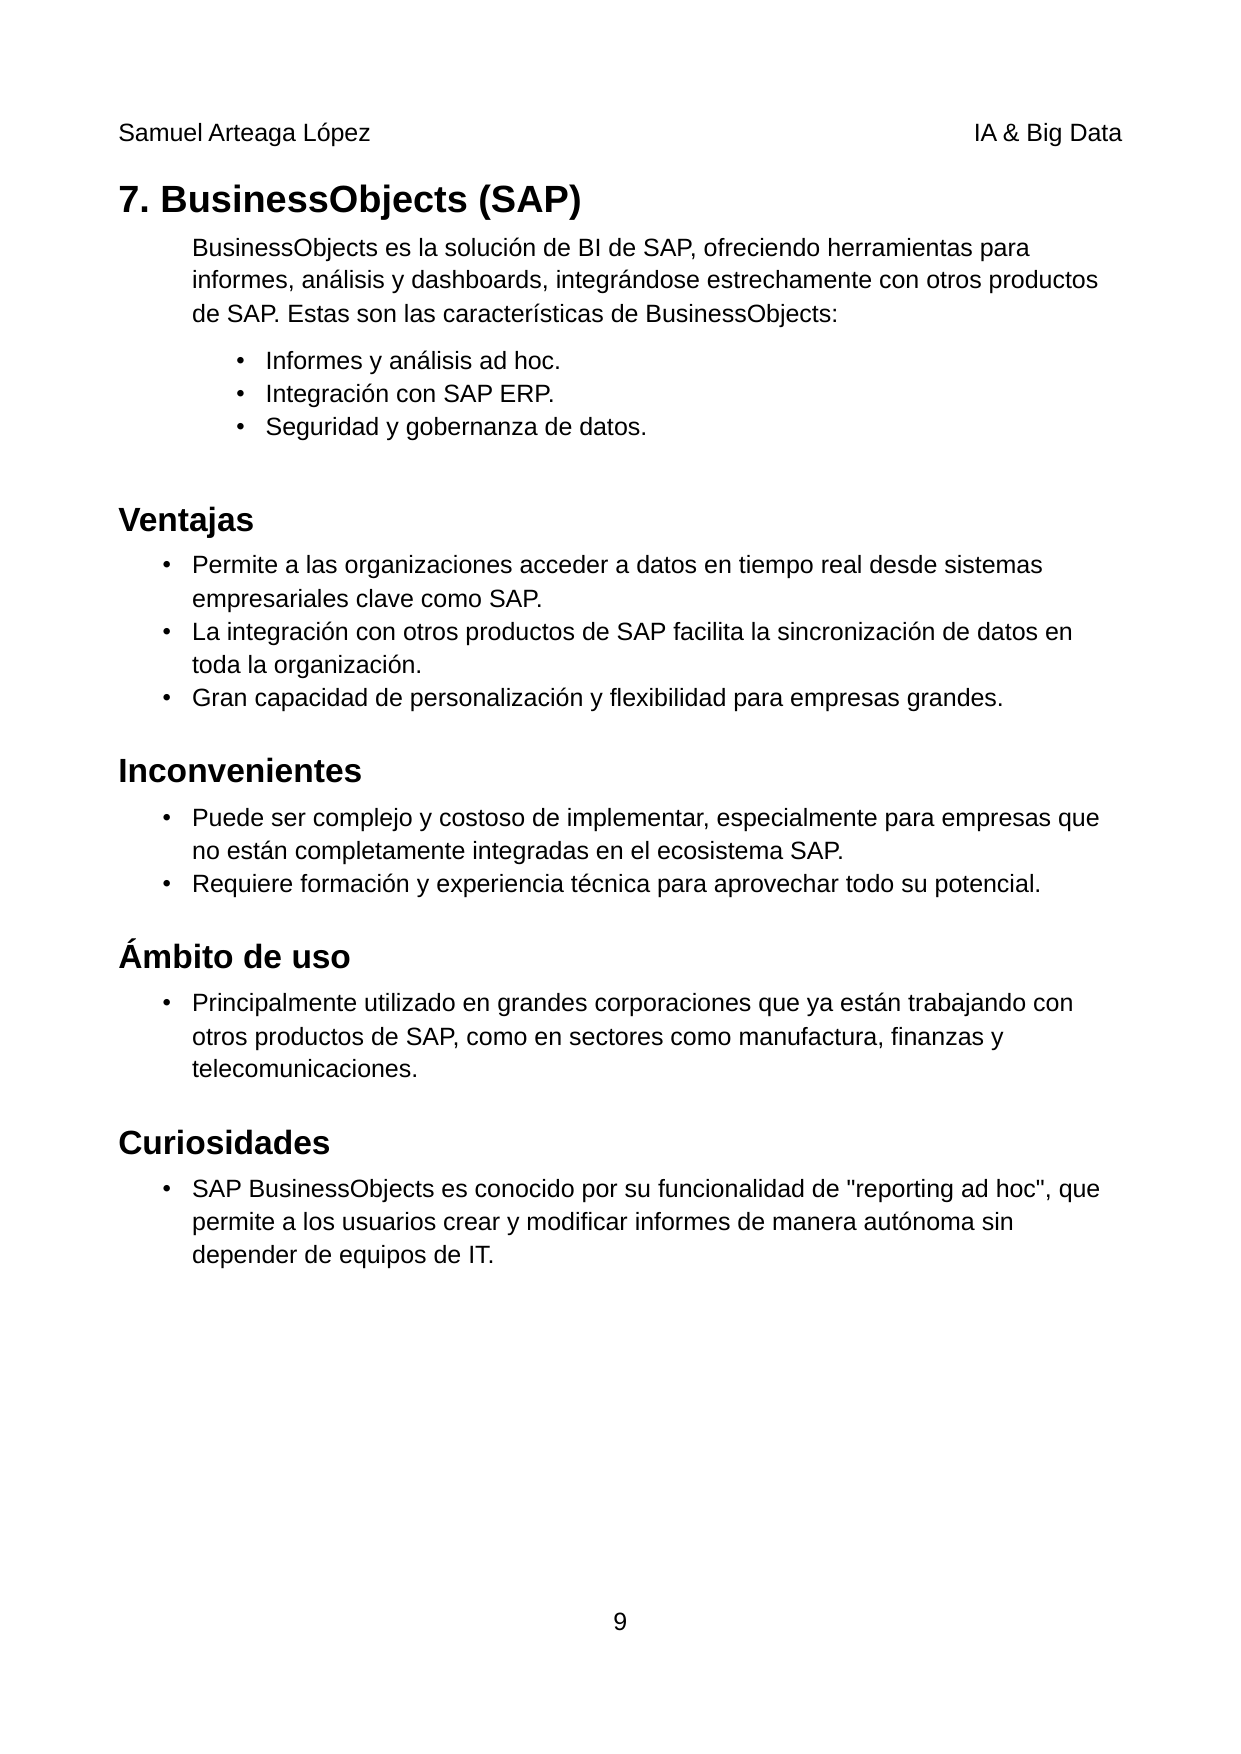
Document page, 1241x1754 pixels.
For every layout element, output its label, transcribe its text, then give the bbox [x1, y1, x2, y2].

list Informes y análisis ad hoc. [236, 346, 1122, 375]
subtitle Ámbito de uso [118, 937, 1122, 976]
subtitle Ventajas [118, 499, 1122, 538]
list Puede ser complejo y costoso de implementar, especialmente para empresas que no están completamente integradas en el ecosistema SAP. [162, 802, 1122, 864]
list SAP BusinessObjects es conocido por su funcionalidad de "reporting ad hoc", que permite a los usuarios crear y modificar informes de manera autónoma sin depender de equipos de IT. [162, 1174, 1122, 1269]
list BusinessObjects es la solución de BI de SAP, ofreciendo herramientas para informes, análisis y dashboards, integrándose estrechamente con otros productos de SAP. Estas son las características de BusinessObjects: [162, 232, 1122, 327]
list Permite a las organizaciones acceder a datos en tiempo real desde sistemas empresariales clave como SAP. [162, 551, 1122, 612]
subtitle Inconvenientes [118, 751, 1122, 790]
list La integración con otros productos de SAP facilita la sincronización de datos en toda la organización. [162, 617, 1122, 678]
list Integración con SAP ERP. [236, 379, 1122, 408]
list Gran capacidad de personalización y flexibilidad para empresas grandes. [162, 683, 1122, 712]
list Principalmente utilizado en grandes corporaciones que ya están trabajando con otros productos de SAP, como en sectores como manufactura, finanzas y telecomunicaciones. [162, 988, 1122, 1083]
subtitle 7. BusinessObjects (SAP) [118, 176, 1122, 220]
list Seguridad y gobernanza de datos. [236, 412, 1122, 441]
subtitle Curiosidades [118, 1123, 1122, 1162]
list Requiere formación y experiencia técnica para aprovechar todo su potencial. [162, 869, 1122, 897]
